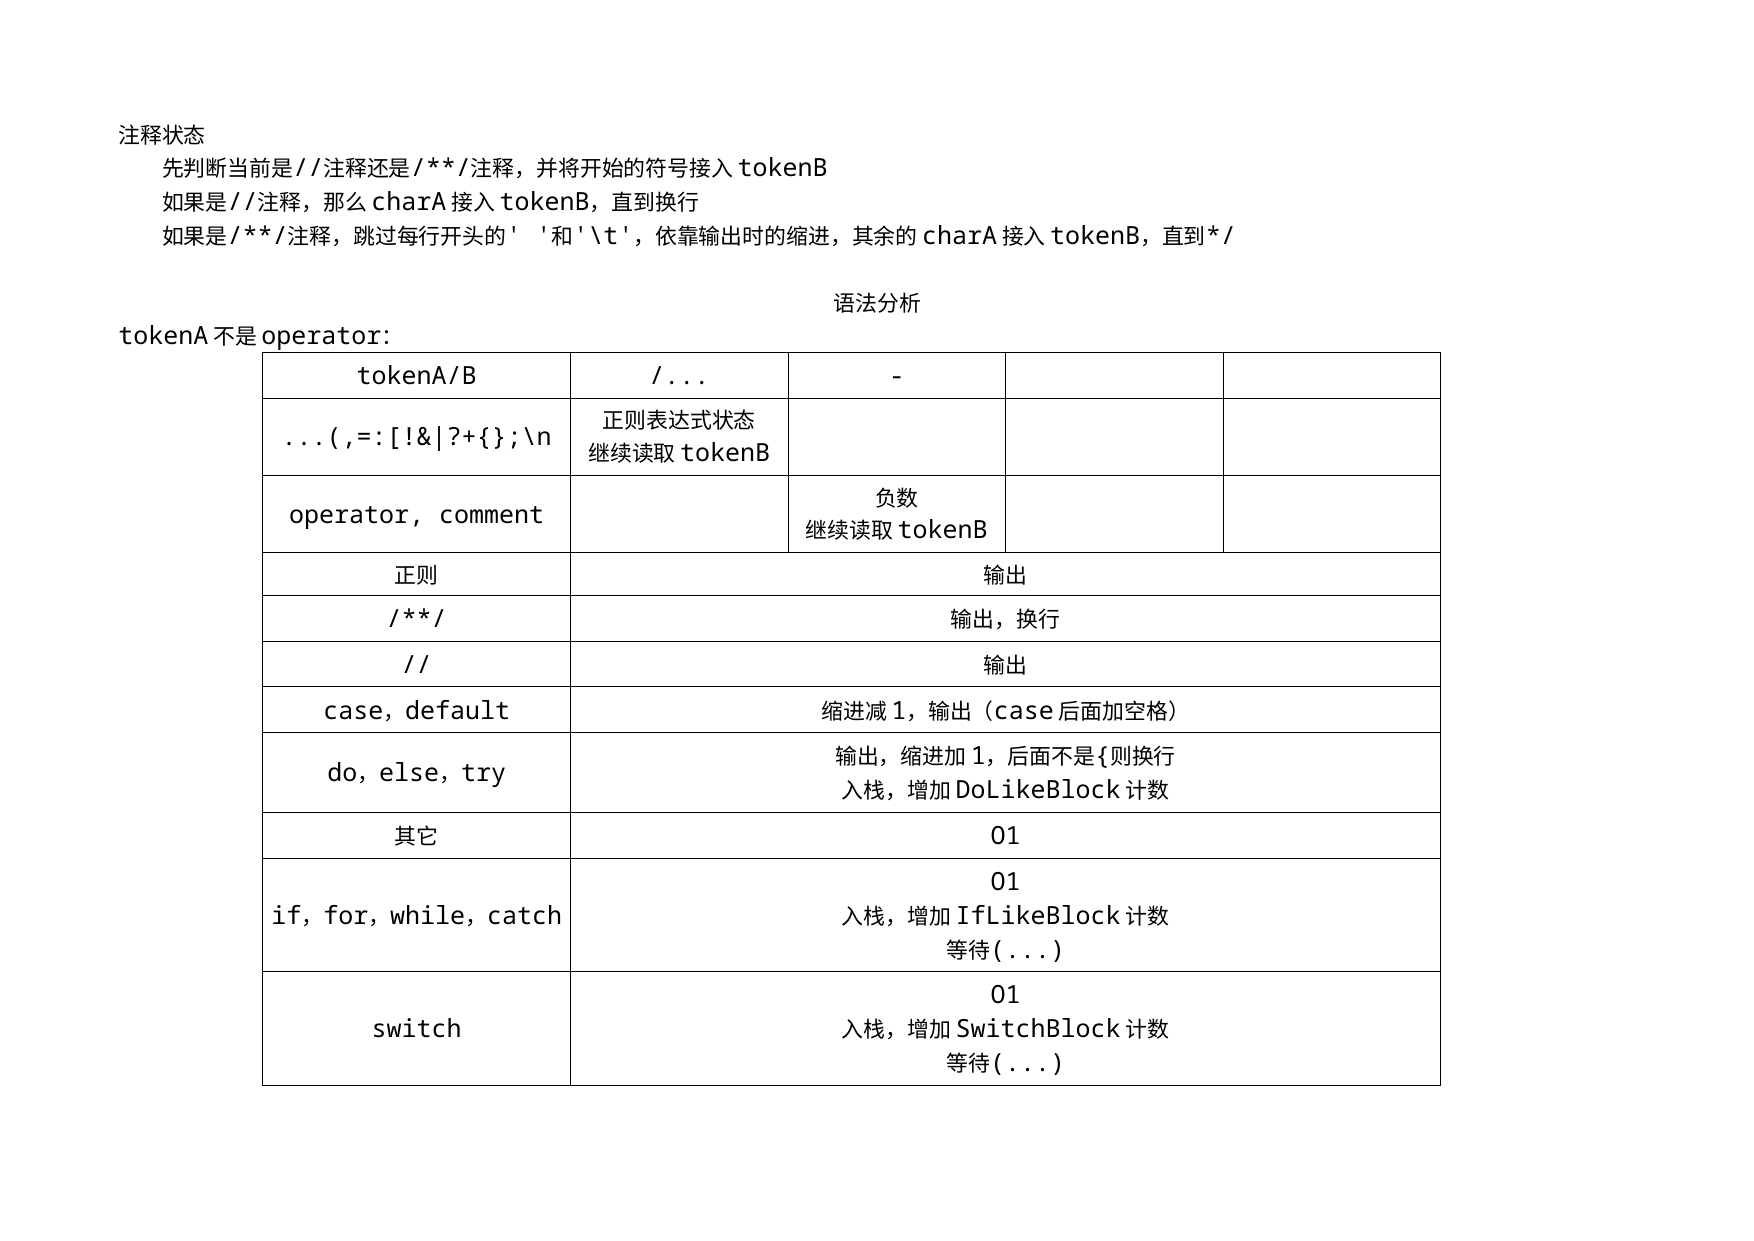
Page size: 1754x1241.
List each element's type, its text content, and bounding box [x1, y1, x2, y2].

table_header [1224, 353, 1440, 397]
table_cell O1 [571, 813, 1440, 857]
table_cell 其它 [263, 813, 570, 857]
table_cell operator, comment [263, 476, 570, 552]
table_cell ...(,=:[!&|?+{};\n [263, 399, 570, 475]
table_cell 正则表达式状态 继续读取tokenB [571, 399, 788, 475]
text 如果是//注释，那么charA接入tokenB，直到换行 [162, 184, 1636, 218]
table_cell O1 入栈，增加SwitchBlock计数 等待(...) [571, 972, 1440, 1085]
table_cell 输出，换行 [571, 596, 1440, 641]
table_cell [789, 399, 1005, 475]
table_cell 负数 继续读取tokenB [789, 476, 1005, 552]
table_cell [1006, 476, 1223, 552]
table_cell O1 入栈，增加IfLikeBlock计数 等待(...) [571, 859, 1440, 971]
text 如果是/**/注释，跳过每行开头的' '和'\t'，依靠输出时的缩进，其余的charA接入tokenB，直到*/ [162, 218, 1636, 252]
table_cell // [263, 642, 570, 686]
table_cell 输出 [571, 642, 1440, 686]
table_cell [571, 476, 788, 552]
table_cell [1006, 399, 1223, 475]
table_header tokenA/B [263, 353, 570, 397]
table_header - [789, 353, 1005, 397]
table_cell switch [263, 972, 570, 1085]
table_cell 缩进减1，输出（case后面加空格） [571, 687, 1440, 732]
text 语法分析 [118, 286, 1636, 318]
table_cell case，default [263, 687, 570, 732]
table_header [1006, 353, 1223, 397]
table_header /... [571, 353, 788, 397]
table_cell /**/ [263, 596, 570, 641]
text 先判断当前是//注释还是/**/注释，并将开始的符号接入tokenB [162, 150, 1636, 184]
table_cell 输出 [571, 553, 1440, 595]
text tokenA不是operator： [118, 318, 1636, 352]
table_cell do，else，try [263, 733, 570, 812]
table_cell [1224, 476, 1440, 552]
table_cell 输出，缩进加1，后面不是{则换行 入栈，增加DoLikeBlock计数 [571, 733, 1440, 812]
table_cell if，for，while，catch [263, 859, 570, 971]
text 注释状态 [118, 118, 1636, 150]
table_cell [1224, 399, 1440, 475]
table_cell 正则 [263, 553, 570, 595]
